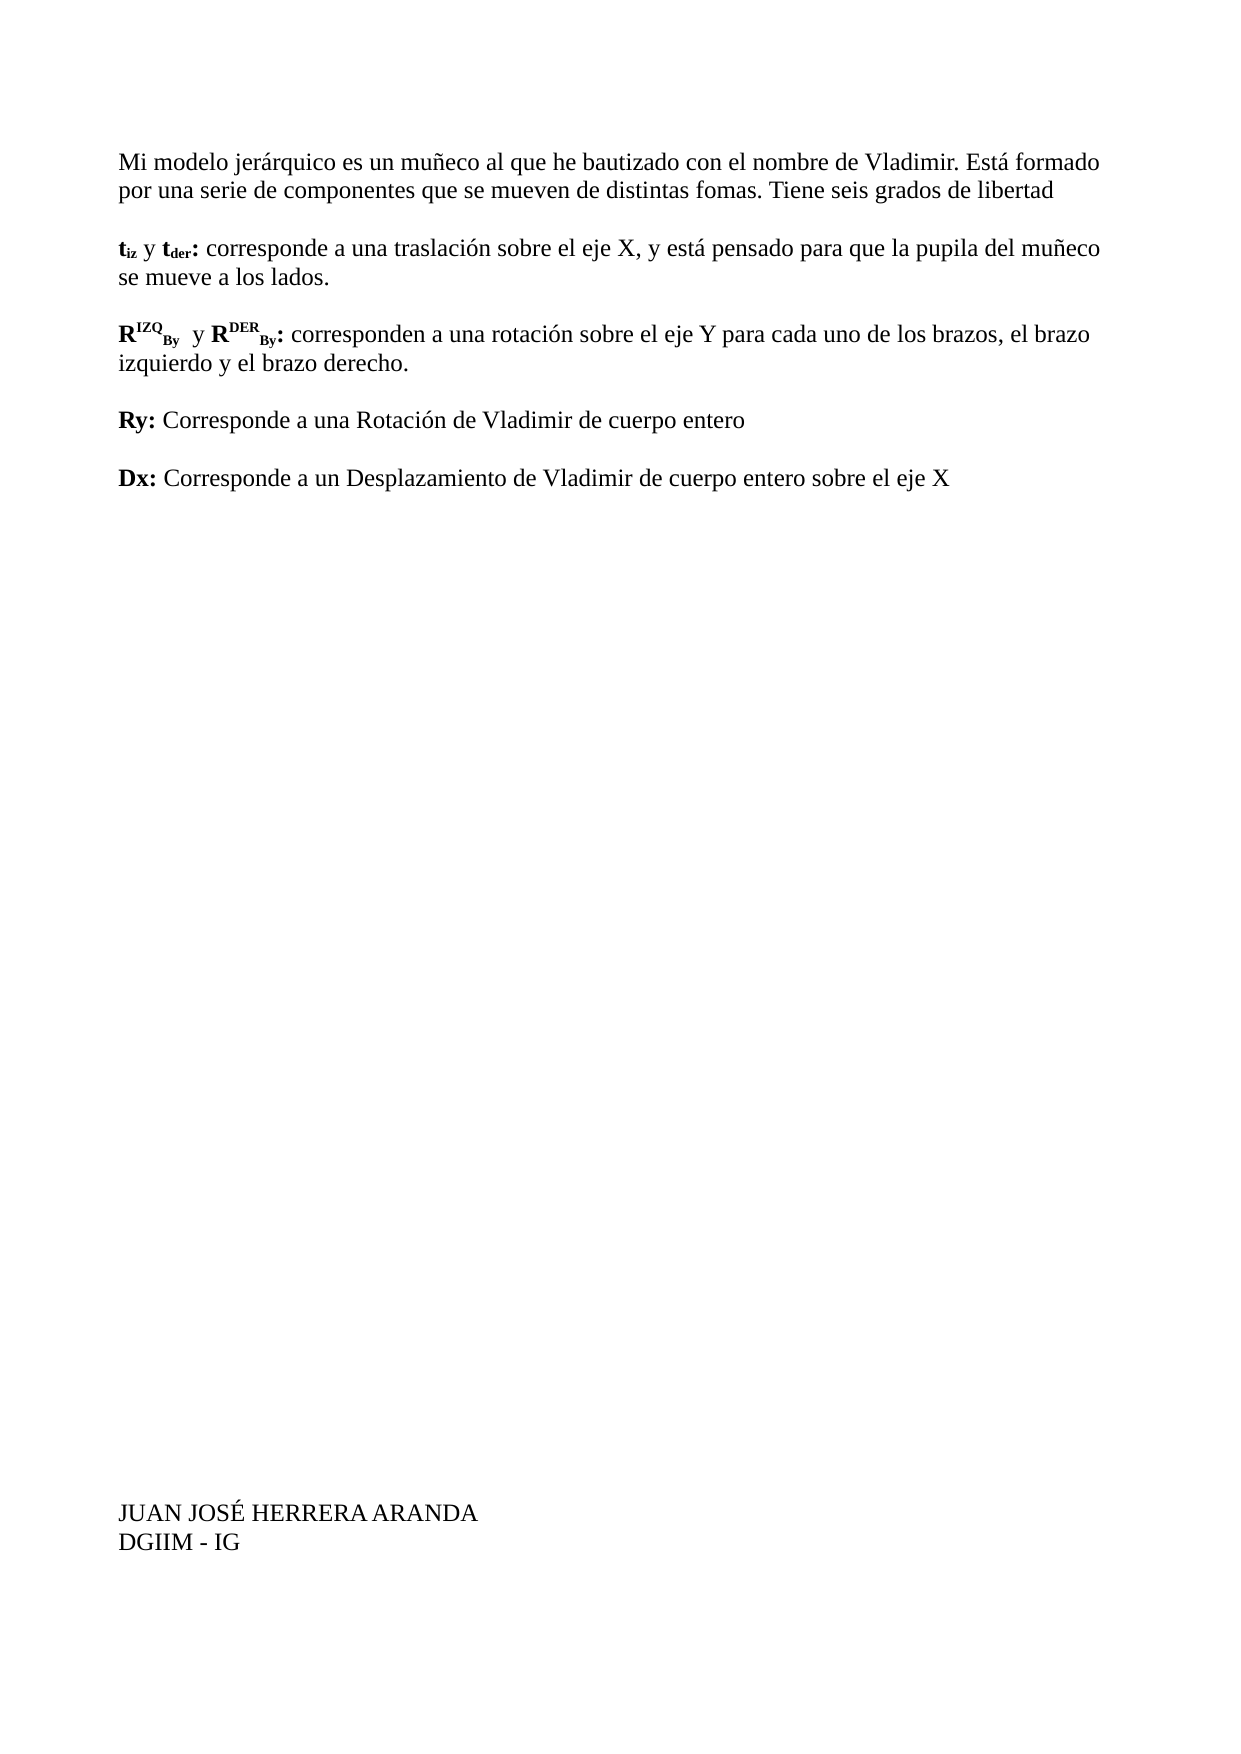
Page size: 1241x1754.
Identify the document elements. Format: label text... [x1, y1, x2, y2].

text tiz y tder: corresponde a una traslación sobre el eje X, y está pensado para que la pupila del muñeco se mueve a los lados. [118, 233, 1122, 291]
text DGIIM - IG [118, 1527, 1122, 1556]
text Mi modelo jerárquico es un muñeco al que he bautizado con el nombre de Vladimir. Está formado por una serie de componentes que se mueven de distintas fomas. Tiene seis grados de libertad [118, 147, 1122, 204]
text Dx: Corresponde a un Desplazamiento de Vladimir de cuerpo entero sobre el eje X [118, 463, 1122, 492]
text JUAN JOSÉ HERRERA ARANDA [118, 1498, 1122, 1527]
text RIZQBy y RDERBy: corresponden a una rotación sobre el eje Y para cada uno de los brazos, el brazo izquierdo y el brazo derecho. [118, 319, 1122, 377]
text Ry: Corresponde a una Rotación de Vladimir de cuerpo entero [118, 406, 1122, 434]
